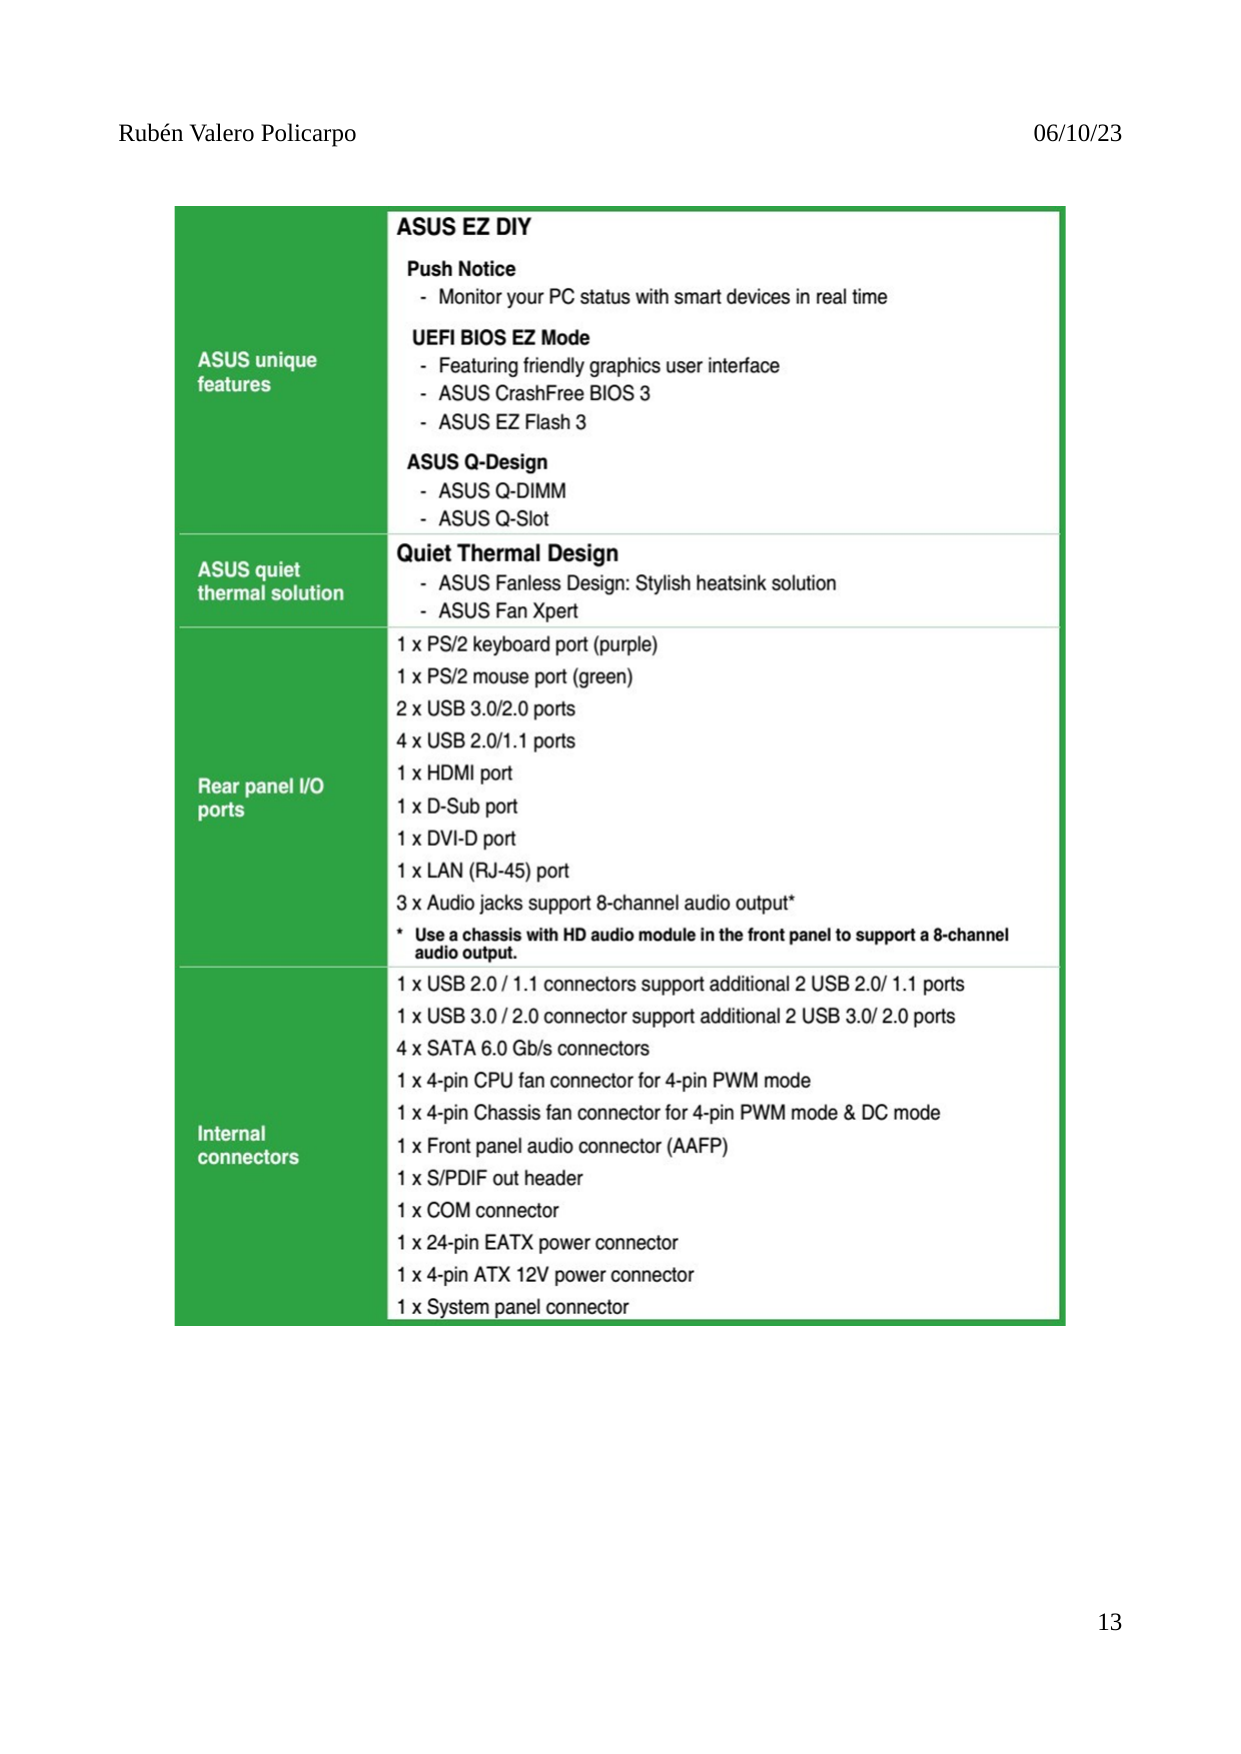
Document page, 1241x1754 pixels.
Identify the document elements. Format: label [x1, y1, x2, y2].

picture [174, 206, 1066, 1326]
